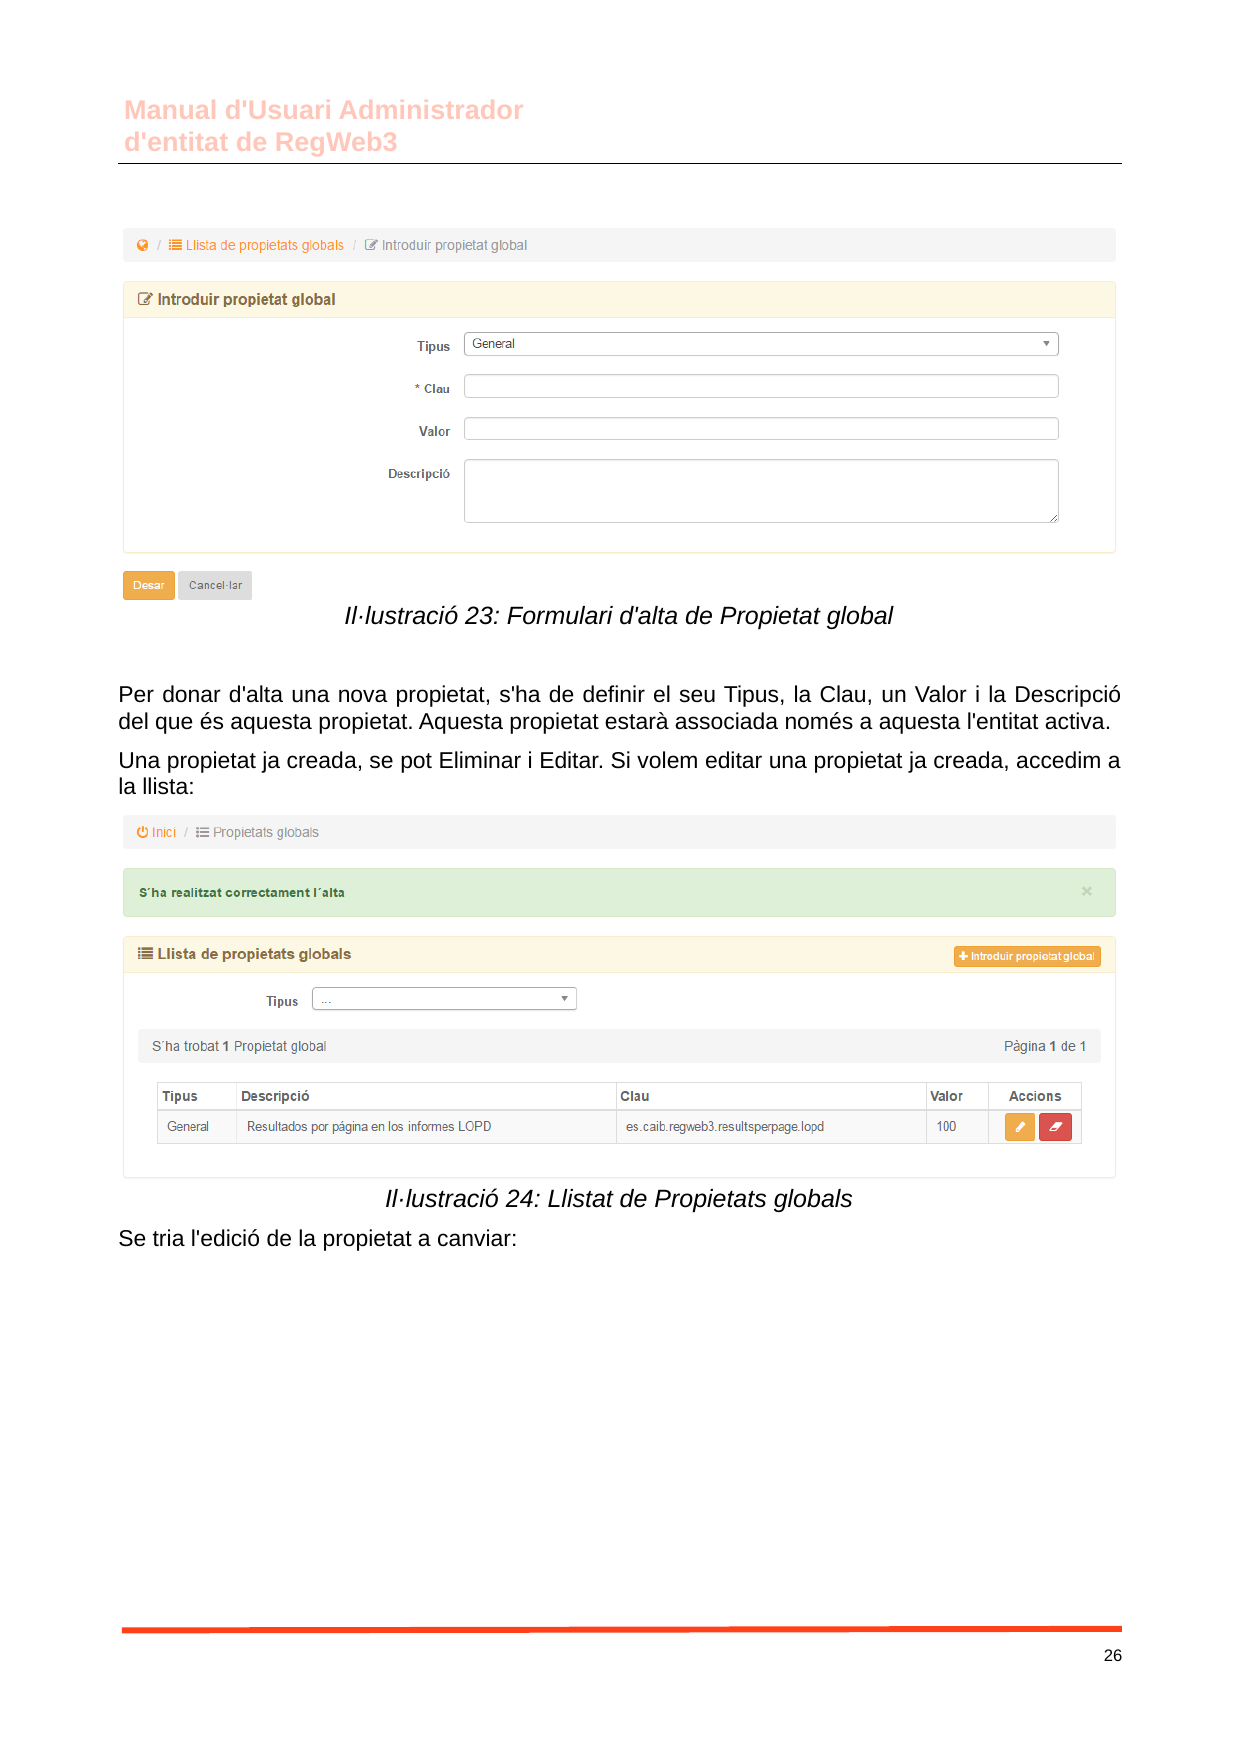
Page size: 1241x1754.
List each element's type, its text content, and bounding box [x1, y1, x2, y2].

text Una propietat ja creada, se pot Eliminar i Editar. Si volem editar una propietat ja creada, accedim a la llista: [118, 747, 1122, 799]
text Il·lustració : Llistat de Propietats globals [118, 1184, 1122, 1213]
text Se tria l'edició de la propietat a canviar: [118, 1225, 1122, 1252]
text Per donar d'alta una nova propietat, s'ha de definir el seu Tipus, la Clau, un Valor i la Descripció del que és aquesta propietat. Aquesta propietat estarà associada només a aquesta l'entitat activa. [118, 681, 1122, 734]
text Il·lustració : Formulari d'alta de Propietat global [118, 602, 1122, 630]
